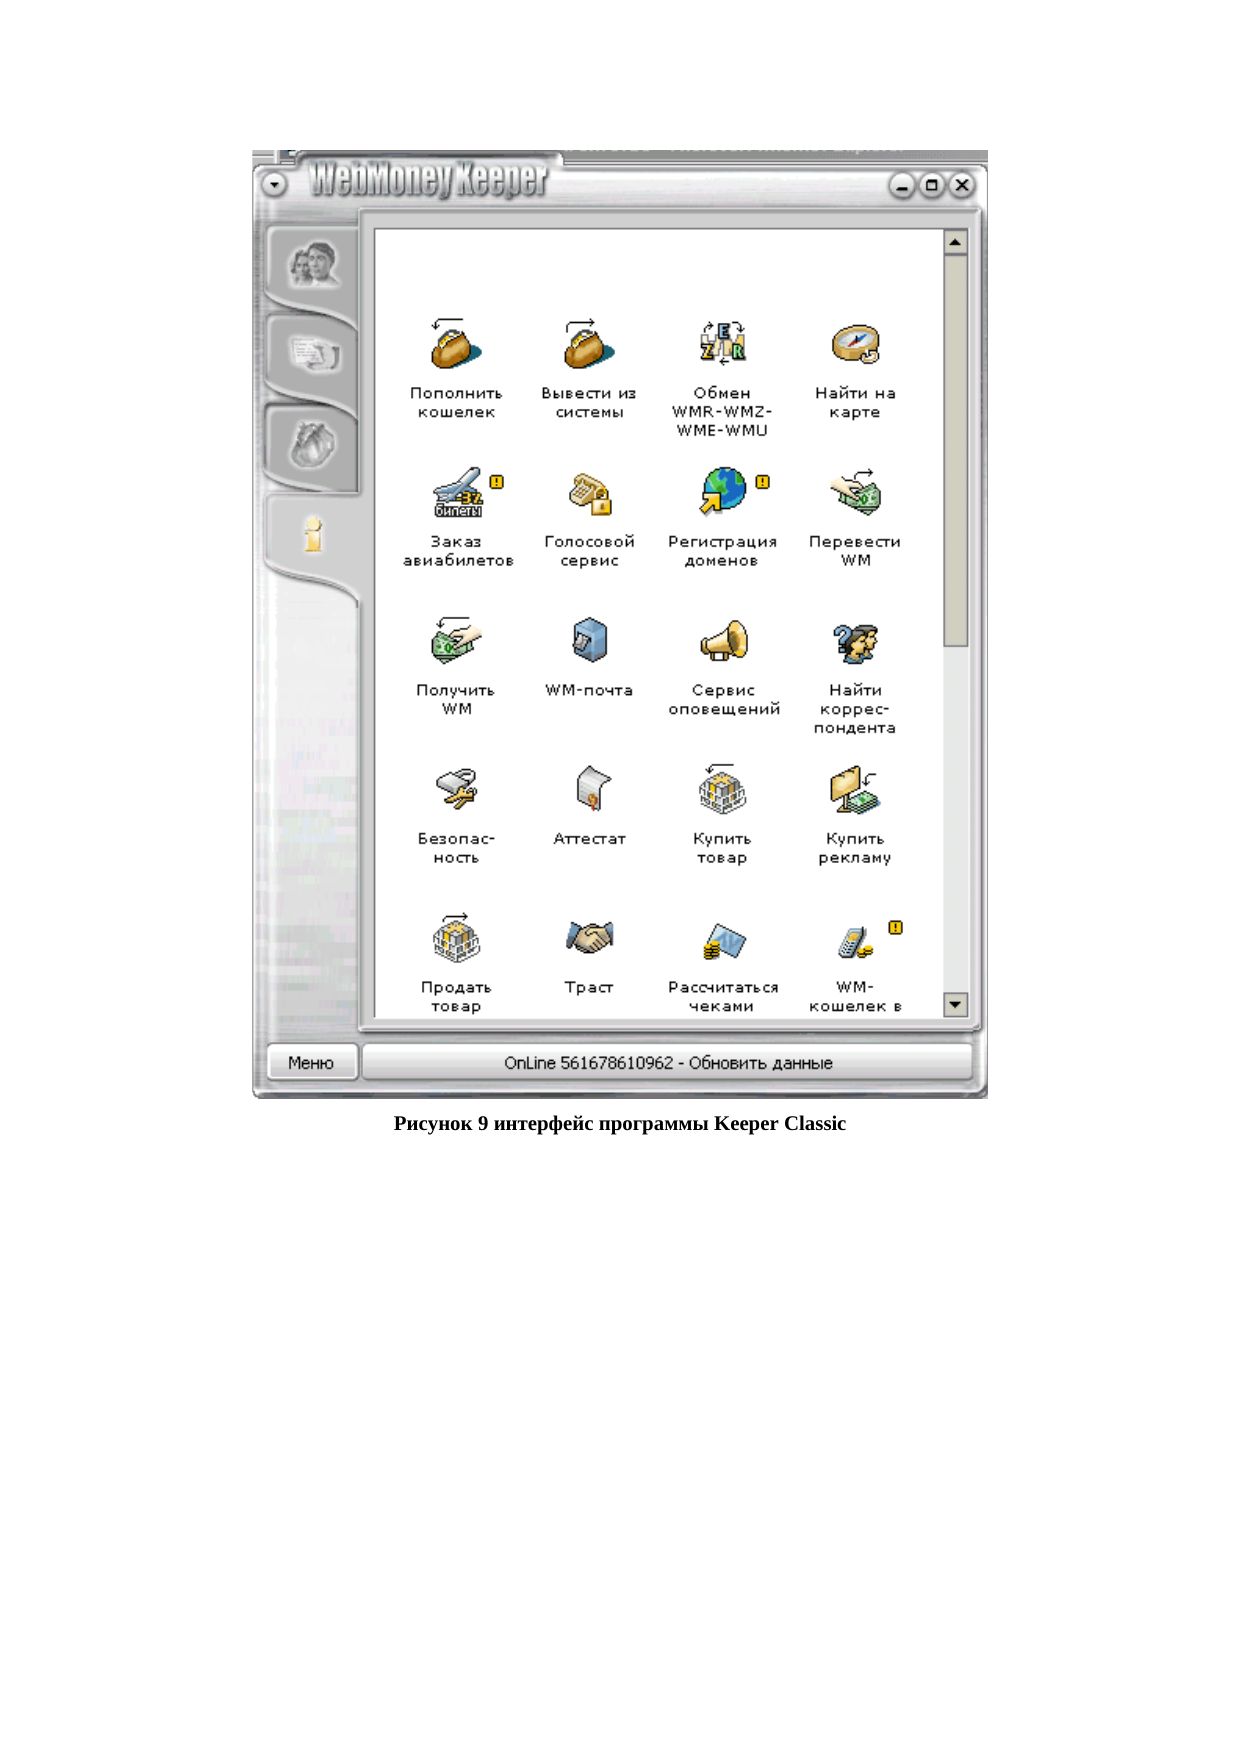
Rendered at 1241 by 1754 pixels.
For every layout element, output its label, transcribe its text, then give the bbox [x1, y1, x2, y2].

text Рисунок 9 интерфейс программы Keeper Classic [187, 1111, 1053, 1135]
picture [252, 150, 988, 1099]
